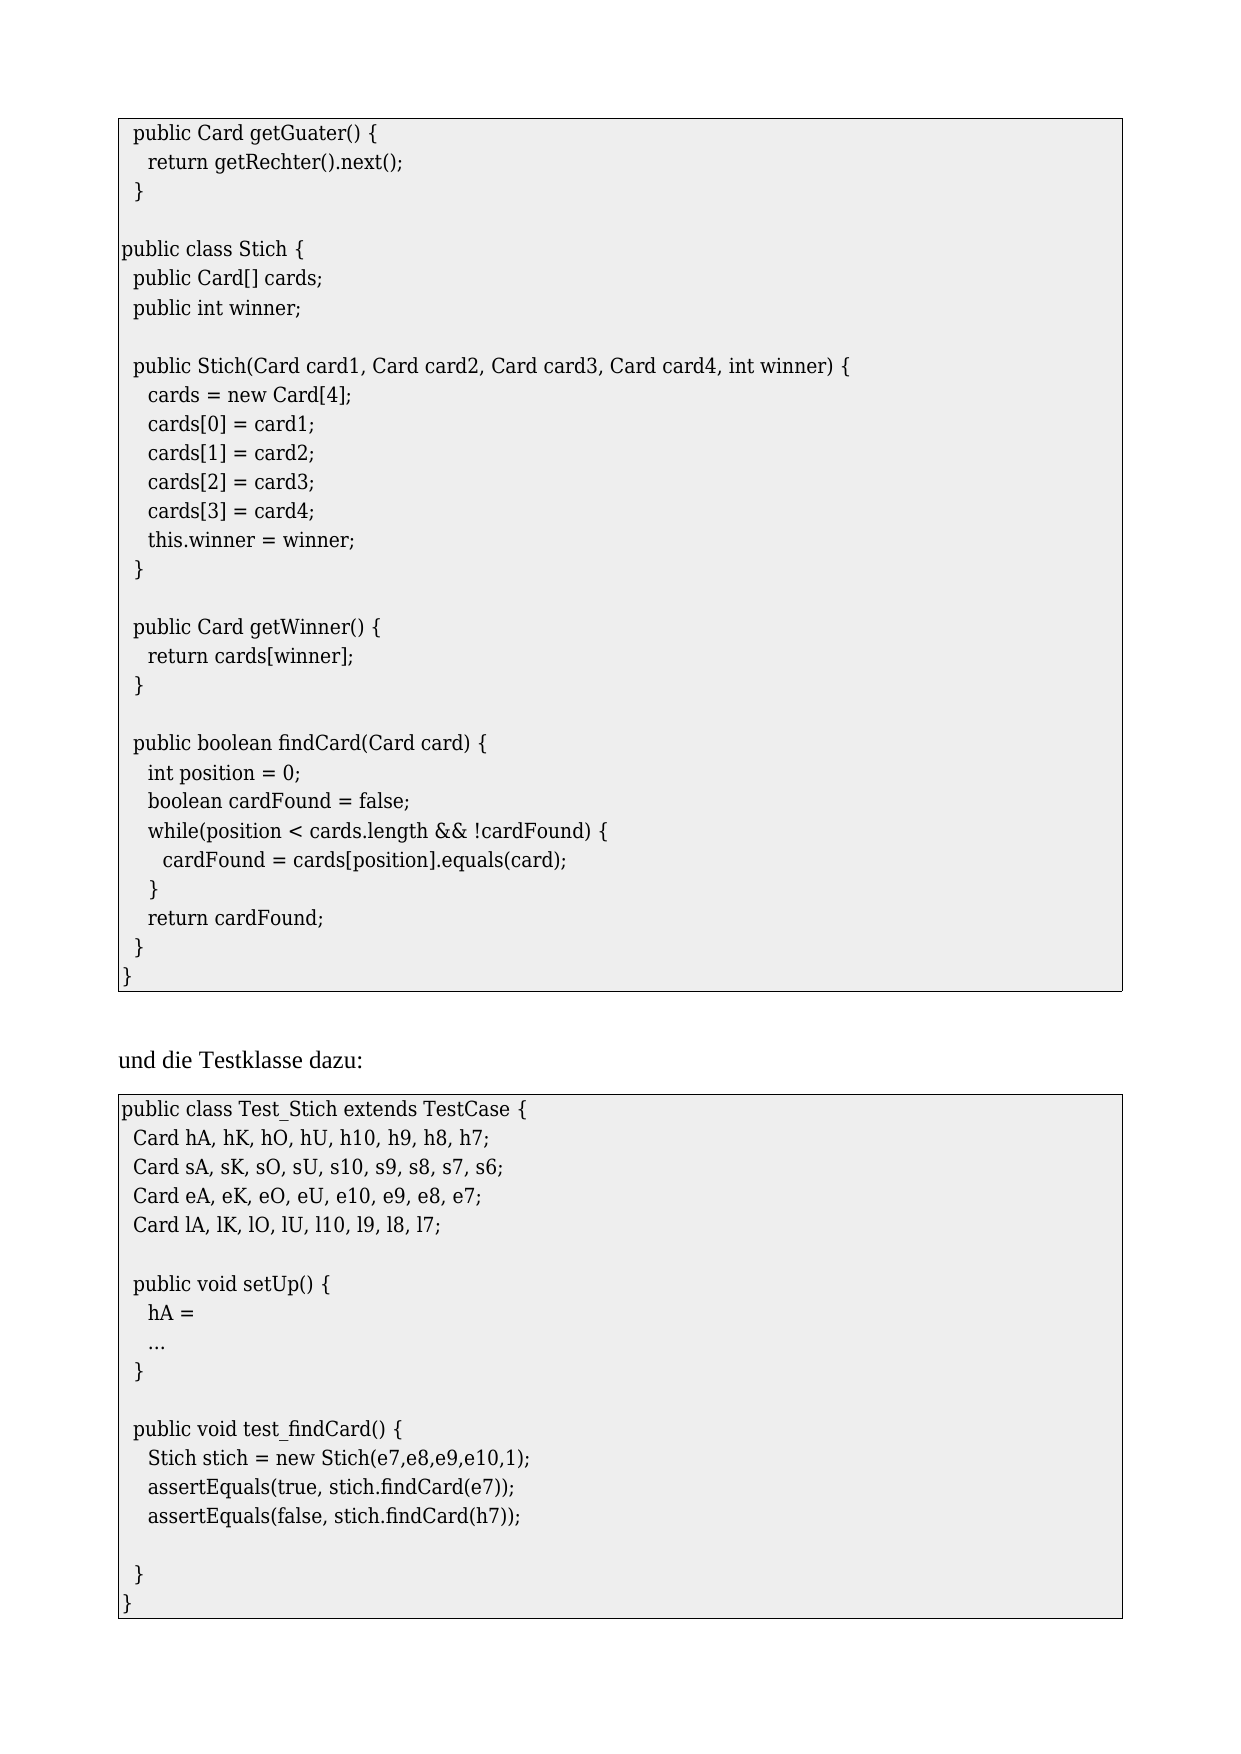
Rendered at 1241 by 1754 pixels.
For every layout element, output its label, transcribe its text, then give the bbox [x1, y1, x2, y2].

text cards[2] = card3; [119, 467, 1122, 494]
text } [119, 554, 1122, 581]
text return cardFound; [119, 903, 1122, 930]
text boolean cardFound = false; [119, 787, 1122, 814]
text assertEquals(false, stich.findCard(h7)); [119, 1501, 1122, 1528]
text public Card getGuater() { [119, 119, 1122, 145]
text } [119, 1588, 1122, 1618]
text Stich stich = new Stich(e7,e8,e9,e10,1); [119, 1443, 1122, 1470]
text int position = 0; [119, 757, 1122, 785]
text } [119, 932, 1122, 959]
text } [119, 1356, 1122, 1383]
text Card lA, lK, lO, lU, l10, l9, l8, l7; [119, 1210, 1122, 1238]
text } [119, 1559, 1122, 1586]
text cards[1] = card2; [119, 438, 1122, 465]
text Card sA, sK, sO, sU, s10, s9, s8, s7, s6; [119, 1152, 1122, 1179]
text hA = [119, 1298, 1122, 1325]
text } [119, 961, 1122, 991]
text cards[0] = card1; [119, 409, 1122, 436]
text ... [119, 1327, 1122, 1354]
text public int winner; [119, 292, 1122, 320]
text return getRechter().next(); [119, 147, 1122, 174]
text cards[3] = card4; [119, 496, 1122, 523]
text } [119, 176, 1122, 203]
text } [119, 874, 1122, 901]
text Card hA, hK, hO, hU, h10, h9, h8, h7; [119, 1123, 1122, 1151]
text public boolean findCard(Card card) { [119, 728, 1122, 756]
text public Stich(Card card1, Card card2, Card card3, Card card4, int winner) { [119, 351, 1122, 378]
text public class Test_Stich extends TestCase { [119, 1095, 1122, 1121]
text return cards[winner]; [119, 641, 1122, 668]
text public class Stich { [119, 234, 1122, 262]
text cards = new Card[4]; [119, 380, 1122, 407]
text public Card getWinner() { [119, 612, 1122, 639]
text this.winner = winner; [119, 525, 1122, 552]
text while(position < cards.length && !cardFound) { [119, 816, 1122, 843]
text cardFound = cards[position].equals(card); [119, 845, 1122, 872]
text assertEquals(true, stich.findCard(e7)); [119, 1472, 1122, 1499]
text und die Testklasse dazu: [118, 1045, 1122, 1074]
text public void test_findCard() { [119, 1414, 1122, 1441]
text Card eA, eK, eO, eU, e10, e9, e8, e7; [119, 1181, 1122, 1209]
text public Card[] cards; [119, 263, 1122, 291]
text public void setUp() { [119, 1268, 1122, 1296]
text } [119, 670, 1122, 698]
